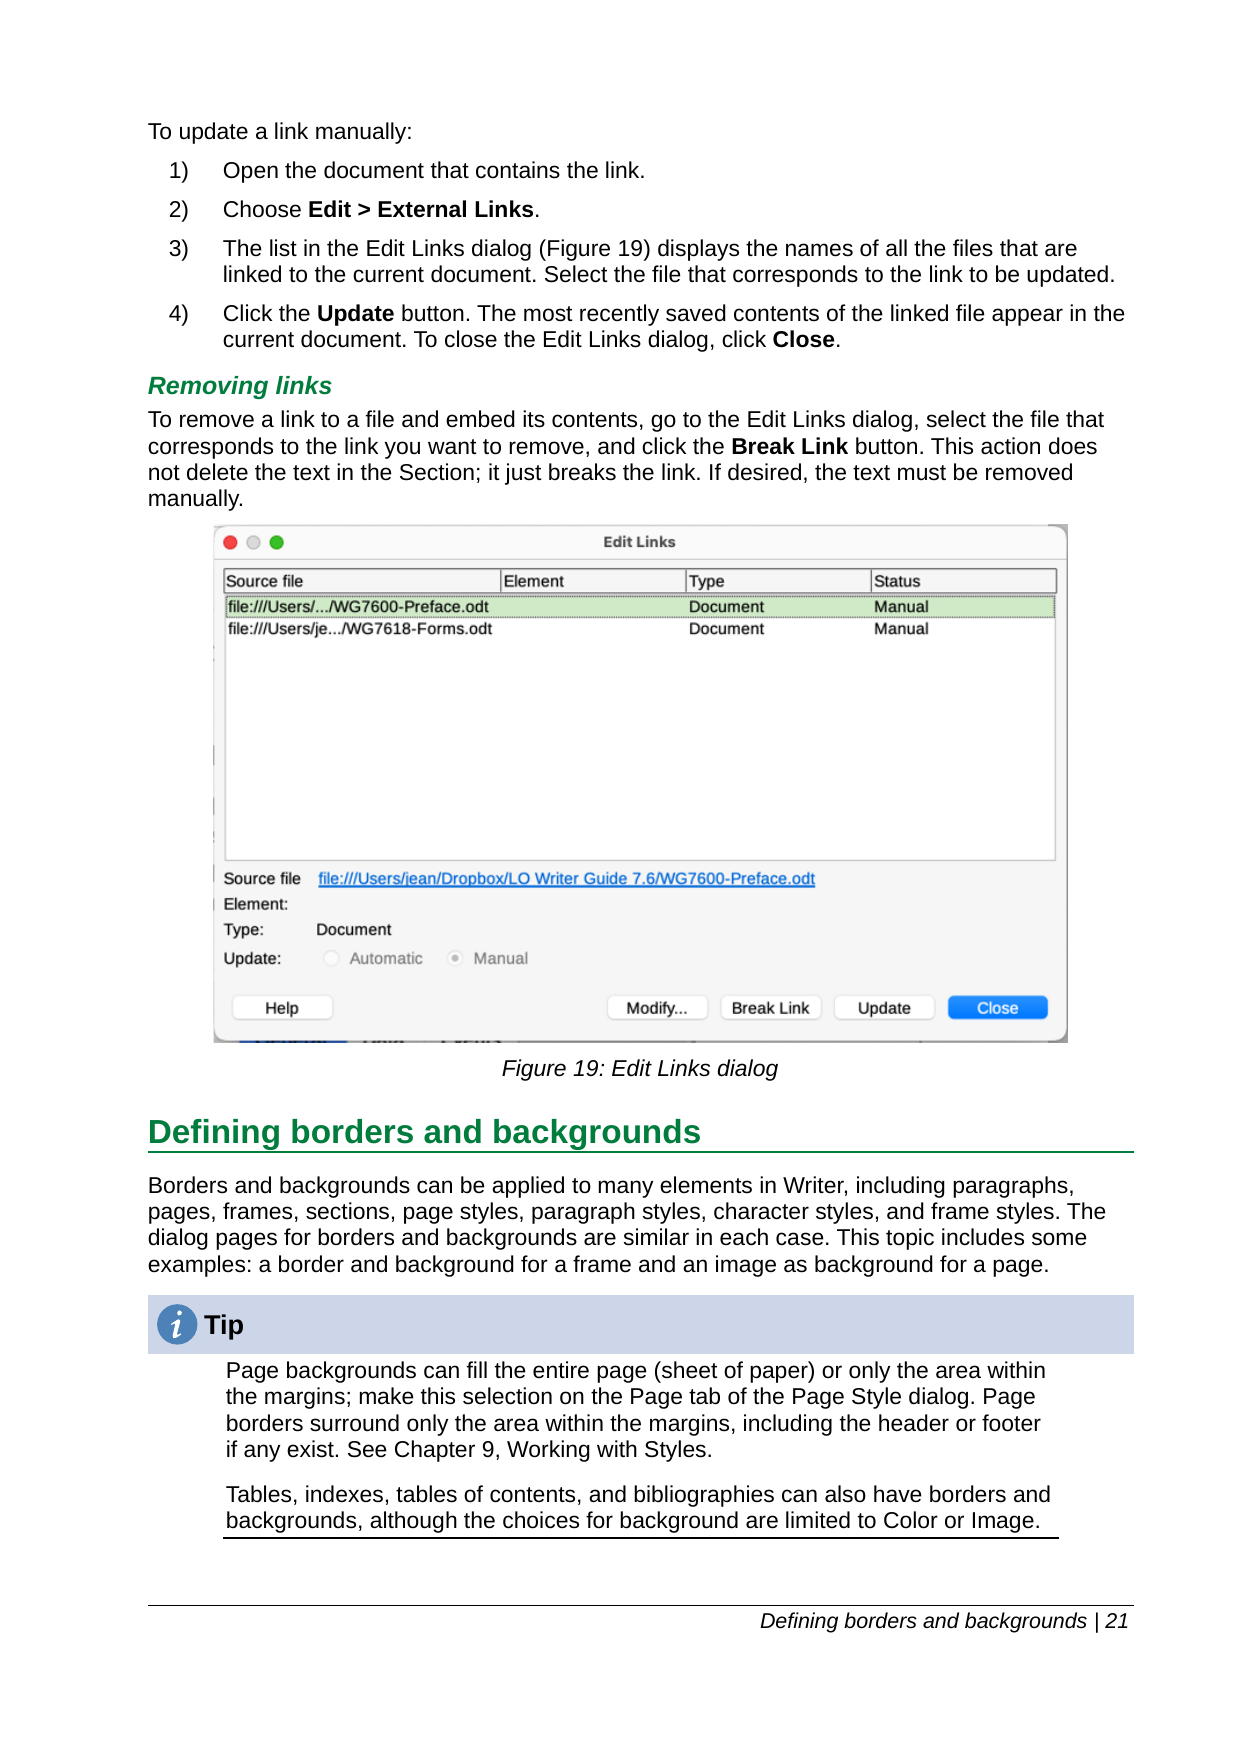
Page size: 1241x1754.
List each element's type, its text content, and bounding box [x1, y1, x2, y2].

subtitle Defining borders and backgrounds [148, 1112, 1134, 1151]
text To remove a link to a file and embed its contents, go to the Edit Links dialog, select the file that corresponds to the link you want to remove, and click the Break Link button. This action does not delete the text in the Section; it just breaks the link. If desired, the text must be removed manually. [148, 406, 1134, 512]
subtitle Removing links [148, 371, 1134, 400]
text Tables, indexes, tables of contents, and bibliographies can also have borders and backgrounds, although the choices for background are limited to Color or Image. [223, 1478, 1059, 1537]
text Page backgrounds can fill the entire page (sheet of paper) or only the area within the margins; make this selection on the Page tab of the Page Style dialog. Page borders surround only the area within the margins, including the header or footer if any exist. See Chapter 9, Working with Styles. [223, 1354, 1059, 1462]
list Click the Update button. The most recently saved contents of the linked file appear in the current document. To close the Edit Links dialog, click Close. [189, 300, 1134, 353]
list Choose Edit > External Links. [189, 196, 1134, 222]
list Open the document that contains the link. [189, 157, 1134, 183]
text Borders and backgrounds can be applied to many elements in Writer, including paragraphs, pages, frames, sections, page styles, paragraph styles, character styles, and frame styles. The dialog pages for borders and backgrounds are similar in each case. This topic includes some examples: a border and background for a frame and an image as background for a page. [148, 1172, 1134, 1277]
subtitle Tip [148, 1295, 1134, 1354]
list To update a link manually: [148, 118, 1134, 144]
text Figure 19: Edit Links dialog [212, 1055, 1070, 1081]
list The list in the Edit Links dialog (Figure 19) displays the names of all the files that are linked to the current document. Select the file that corresponds to the link to be updated. [189, 235, 1134, 287]
picture [213, 524, 1068, 1043]
